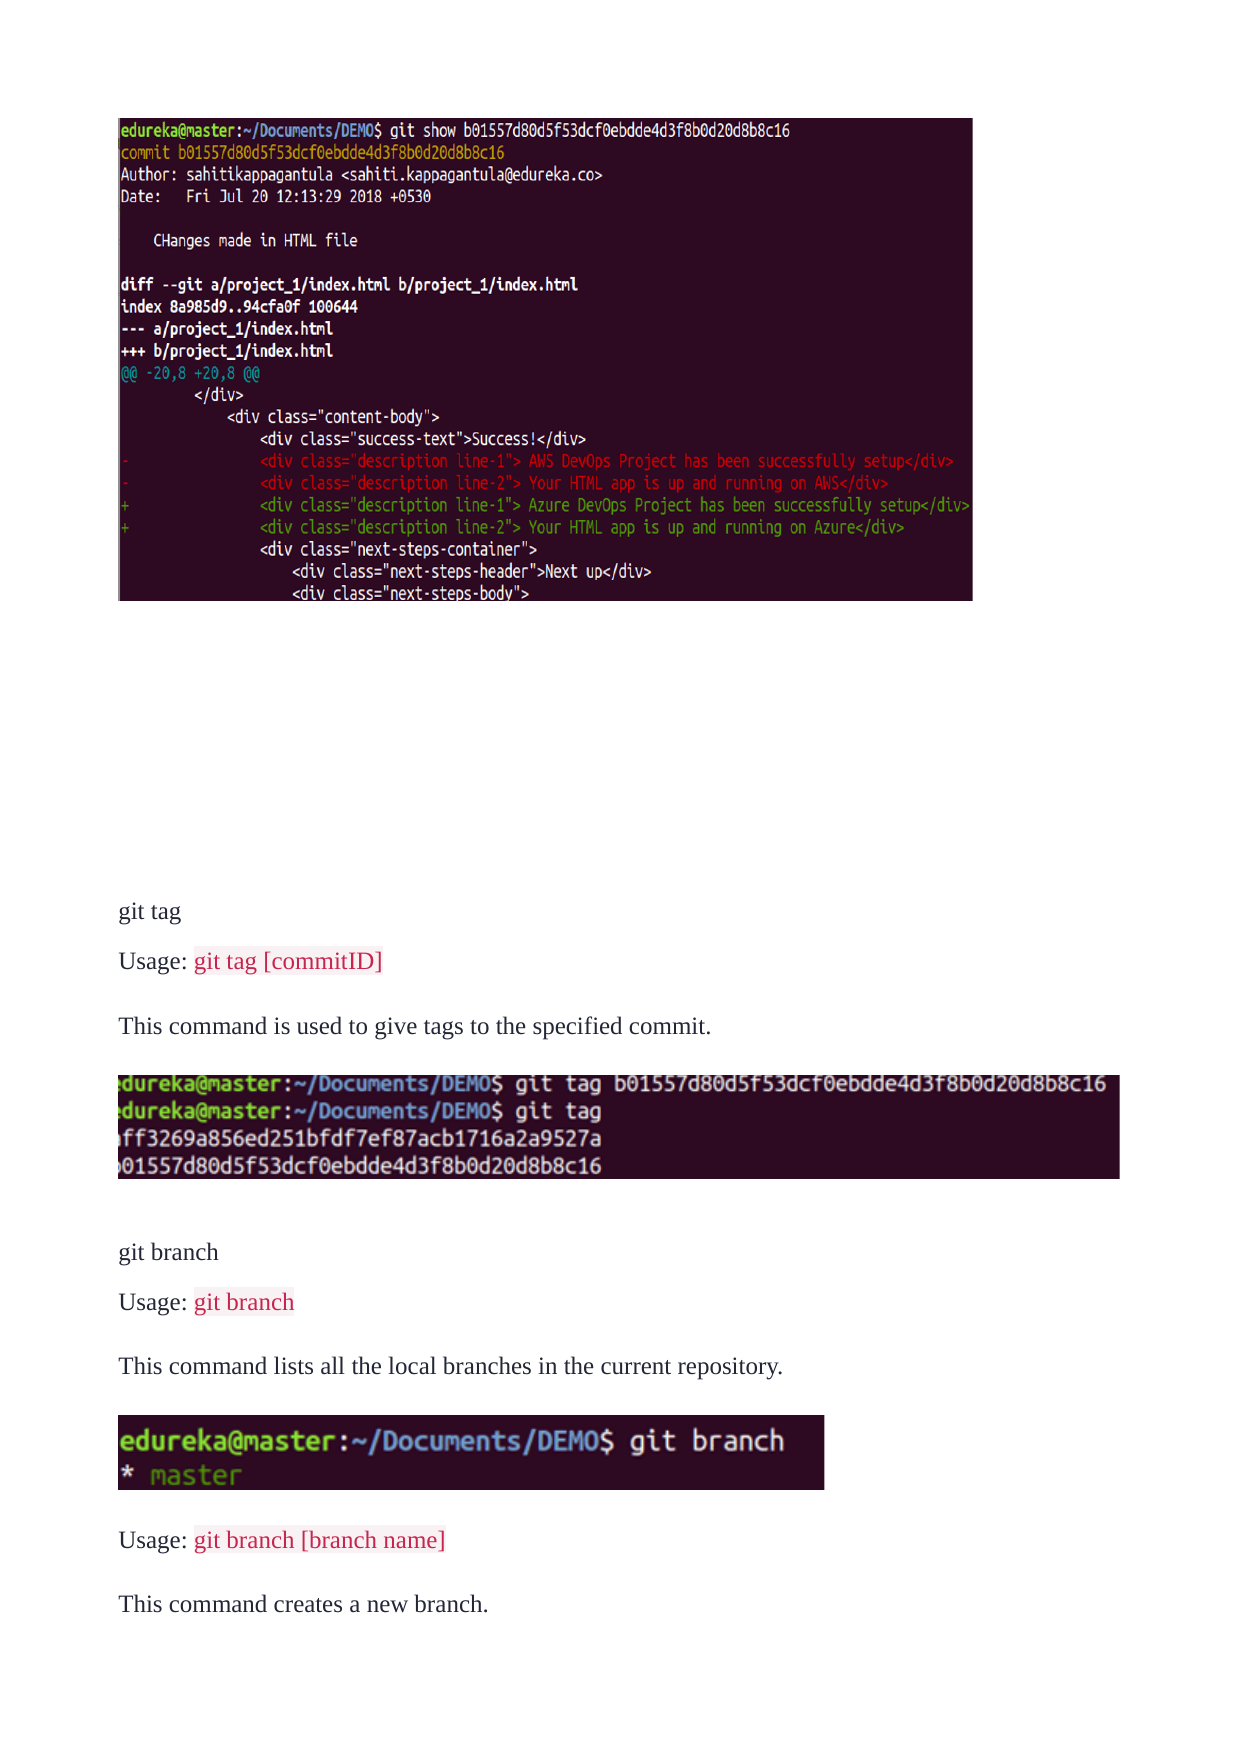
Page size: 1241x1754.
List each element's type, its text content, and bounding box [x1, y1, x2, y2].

picture [118, 1075, 1120, 1179]
text Usage: git tag [commitID] [118, 946, 1122, 975]
text This command lists all the local branches in the current repository. [118, 1351, 1122, 1380]
text Usage: git branch [118, 1287, 1122, 1316]
picture [118, 1415, 825, 1490]
subtitle git branch [118, 1237, 1122, 1266]
text This command is used to give tags to the specified commit. [118, 1011, 1122, 1039]
picture [118, 118, 973, 601]
text Usage: git branch [branch name] [118, 1525, 1122, 1553]
text This command creates a new branch. [118, 1589, 1122, 1618]
subtitle git tag [118, 896, 1122, 925]
